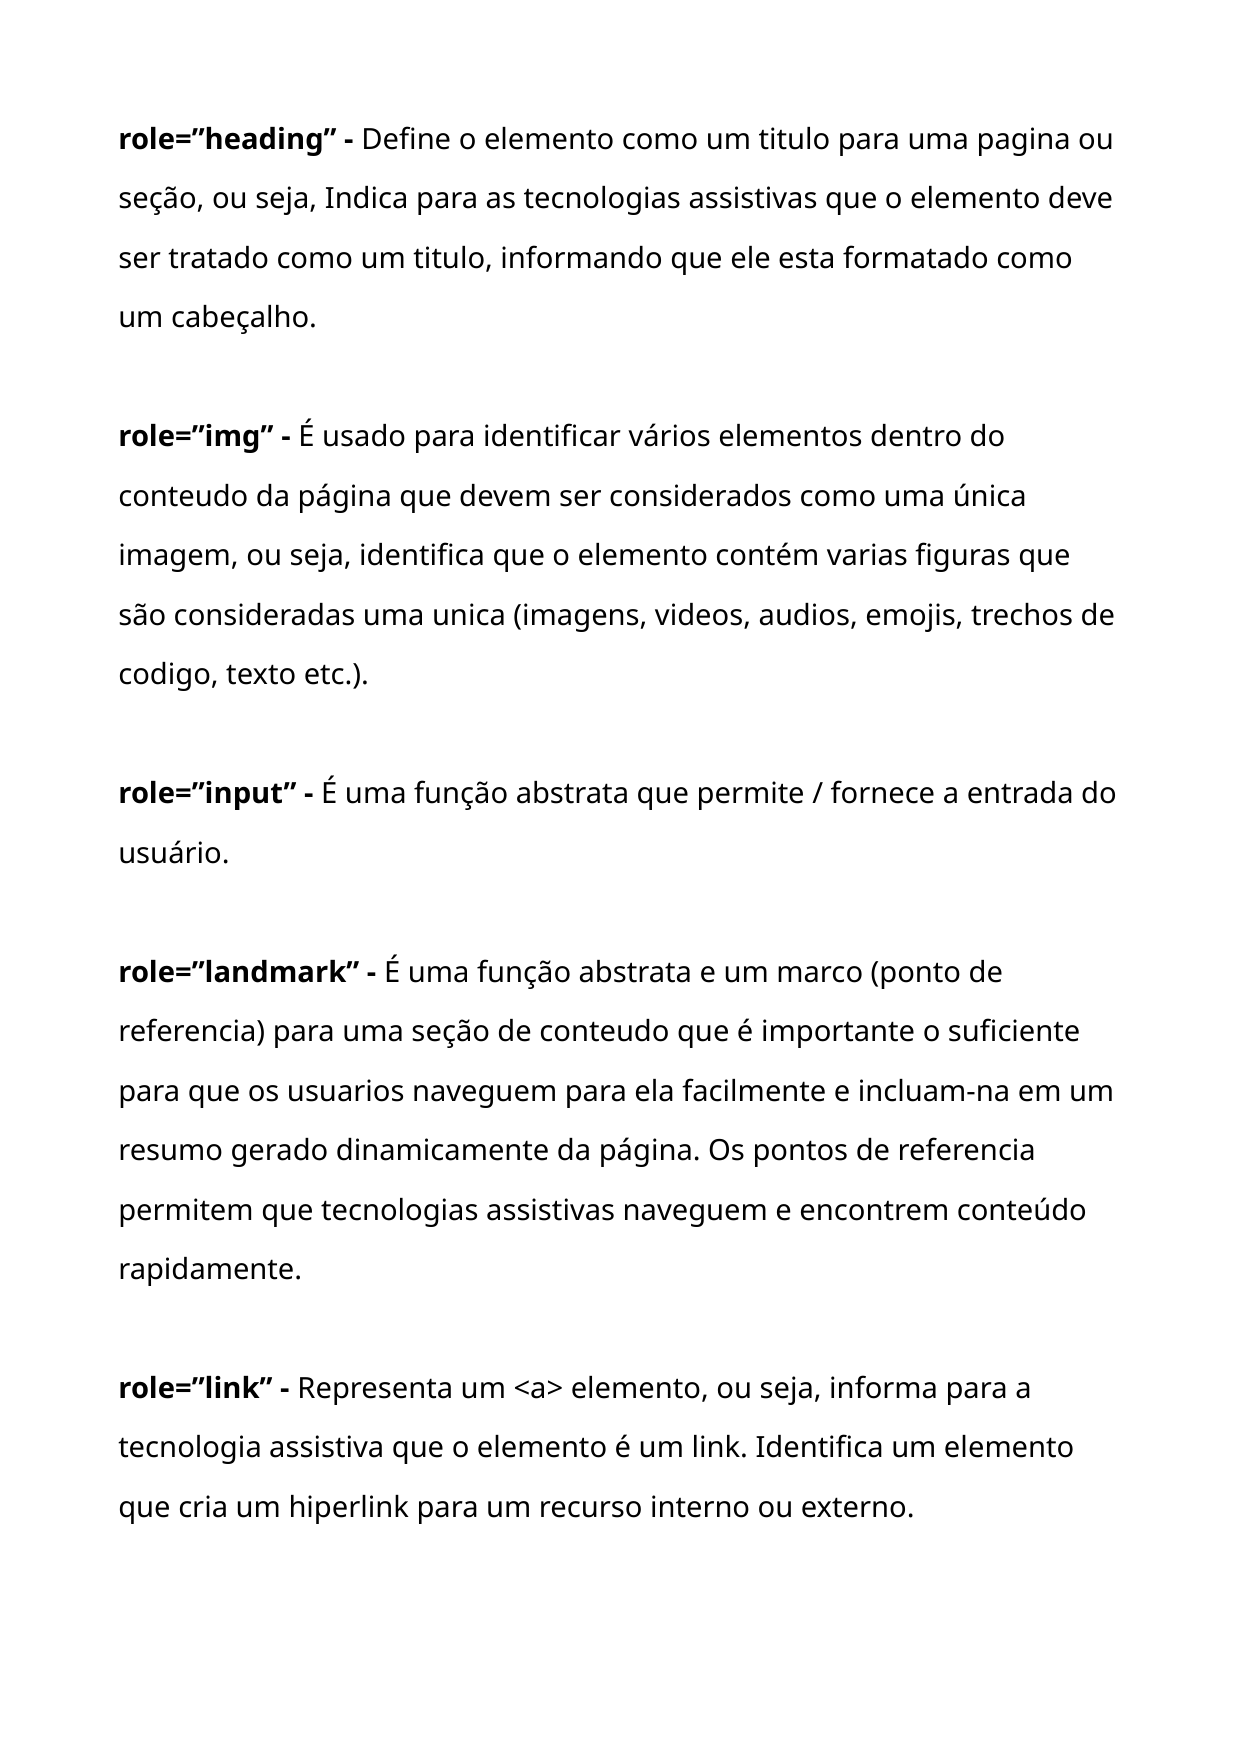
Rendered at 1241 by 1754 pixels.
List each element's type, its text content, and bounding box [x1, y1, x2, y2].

text role=”heading” - Define o elemento como um titulo para uma pagina ou seção, ou seja, Indica para as tecnologias assistivas que o elemento deve ser tratado como um titulo, informando que ele esta formatado como um cabeçalho. [118, 118, 1122, 336]
text role=”link” - Representa um <a> elemento, ou seja, informa para a tecnologia assistiva que o elemento é um link. Identifica um elemento que cria um hiperlink para um recurso interno ou externo. [118, 1367, 1122, 1526]
text role=”landmark” - É uma função abstrata e um marco (ponto de referencia) para uma seção de conteudo que é importante o suficiente para que os usuarios naveguem para ela facilmente e incluam-na em um resumo gerado dinamicamente da página. Os pontos de referencia permitem que tecnologias assistivas naveguem e encontrem conteúdo rapidamente. [118, 951, 1122, 1288]
text role=”input” - É uma função abstrata que permite / fornece a entrada do usuário. [118, 772, 1122, 872]
text role=”img” - É usado para identificar vários elementos dentro do conteudo da página que devem ser considerados como uma única imagem, ou seja, identifica que o elemento contém varias figuras que são consideradas uma unica (imagens, videos, audios, emojis, trechos de codigo, texto etc.). [118, 416, 1122, 693]
